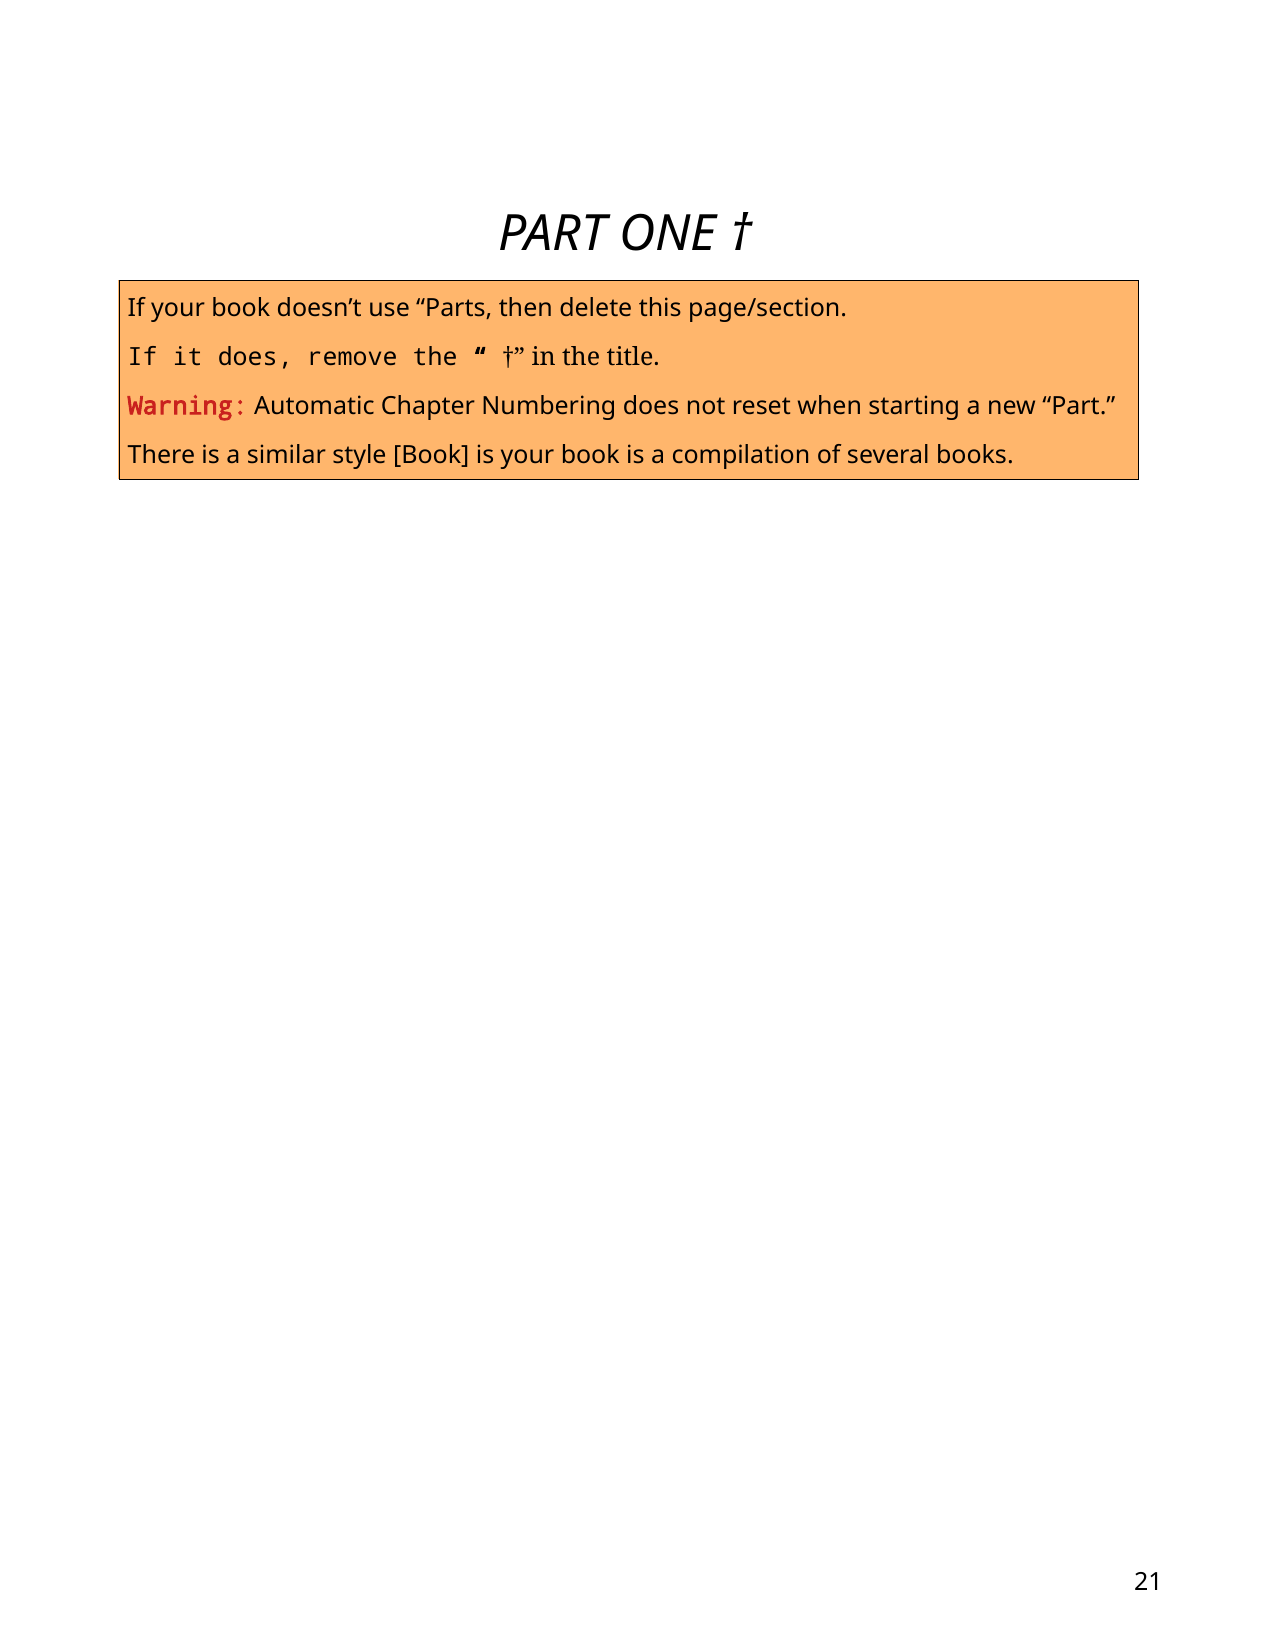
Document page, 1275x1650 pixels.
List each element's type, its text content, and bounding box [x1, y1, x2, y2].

text If it does, remove the “ †” in the title. [120, 329, 1138, 372]
text If your book doesn’t use “Parts, then delete this page/section. [120, 281, 1138, 323]
text There is a similar style [Book] is your book is a compilation of several books. [120, 427, 1138, 479]
text Warning: Automatic Chapter Numbering does not reset when starting a new “Part.” [120, 378, 1138, 421]
subtitle Part One † [94, 194, 1162, 268]
